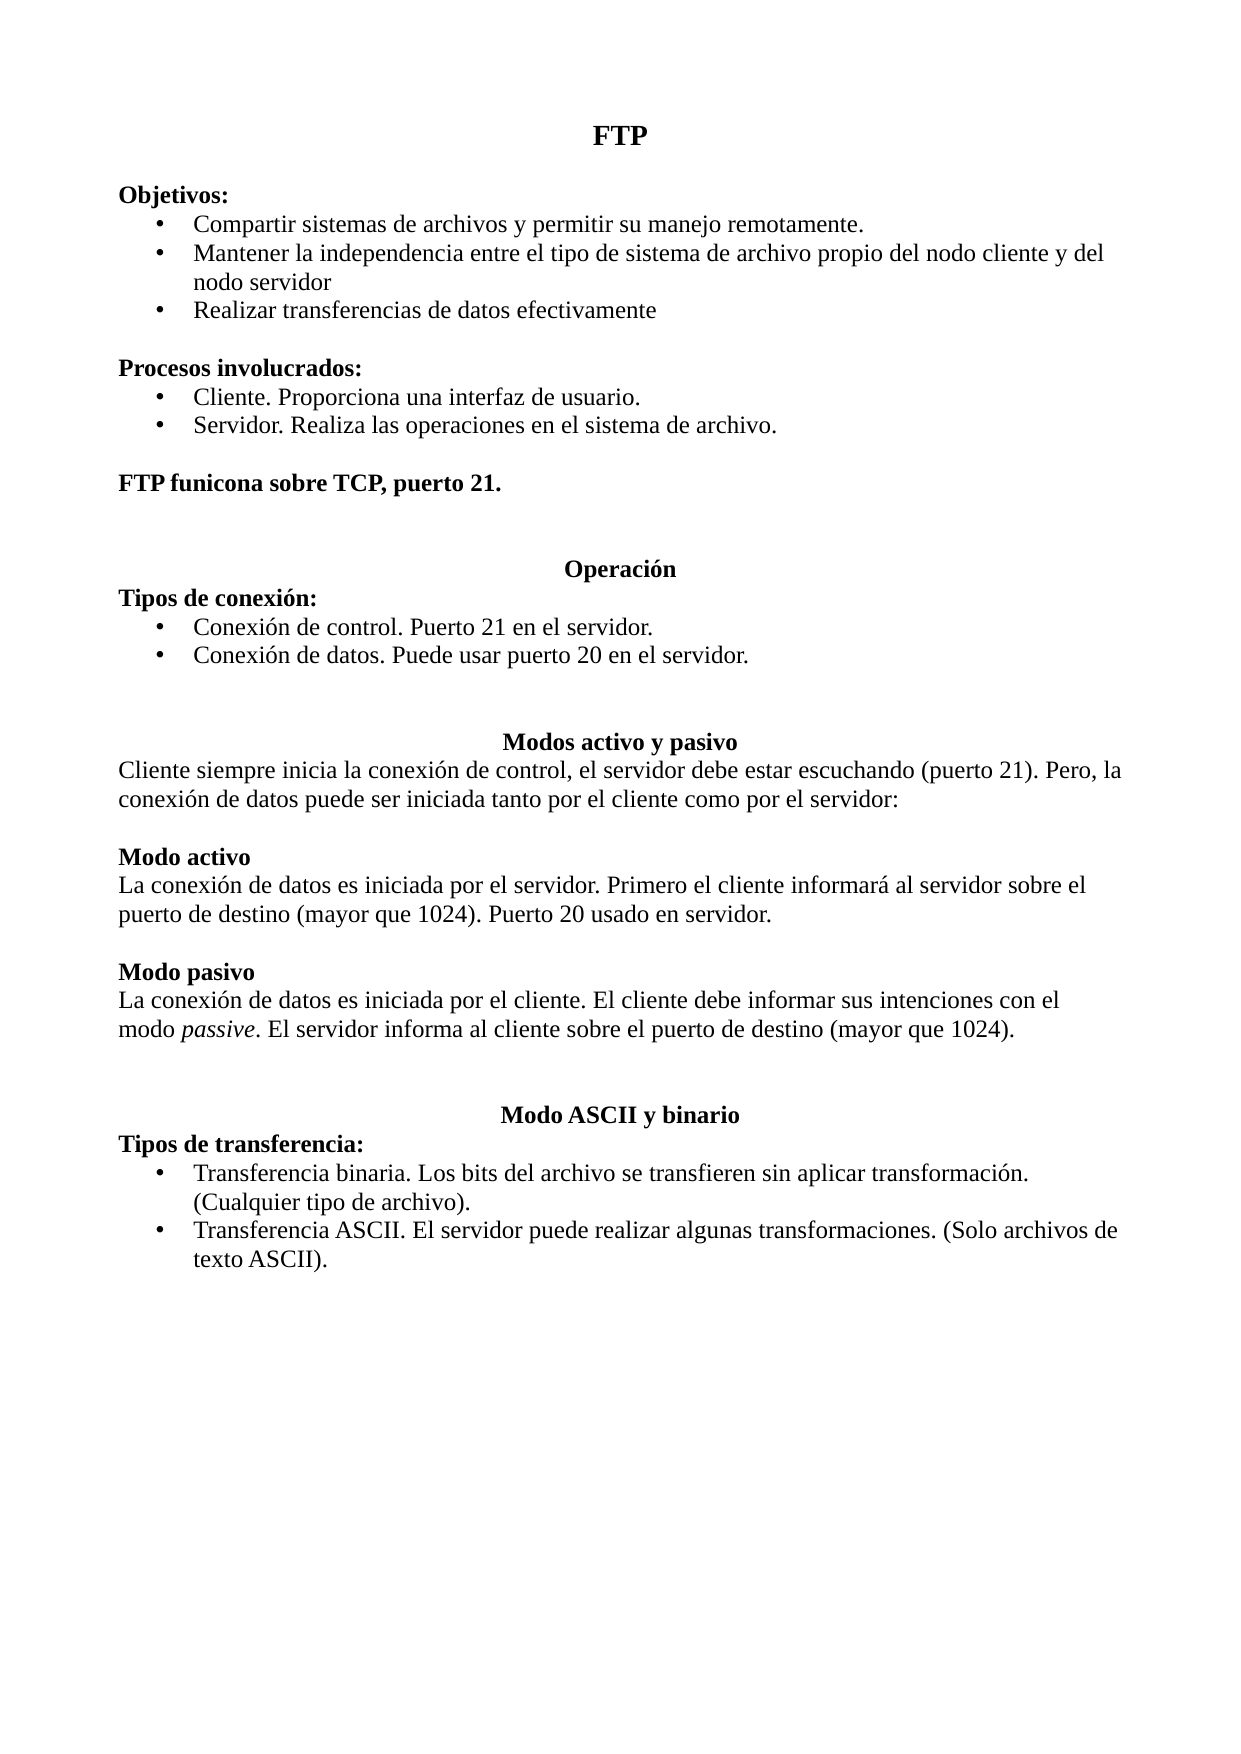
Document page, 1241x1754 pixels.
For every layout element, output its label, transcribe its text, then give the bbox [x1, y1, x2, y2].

text Tipos de transferencia: [118, 1129, 1122, 1158]
text La conexión de datos es iniciada por el cliente. El cliente debe informar sus intenciones con el modo passive. El servidor informa al cliente sobre el puerto de destino (mayor que 1024). [118, 985, 1122, 1043]
list Mantener la independencia entre el tipo de sistema de archivo propio del nodo cliente y del nodo servidor [156, 238, 1122, 295]
list Conexión de control. Puerto 21 en el servidor. [156, 612, 1122, 640]
list Compartir sistemas de archivos y permitir su manejo remotamente. [156, 209, 1122, 238]
text Cliente siempre inicia la conexión de control, el servidor debe estar escuchando (puerto 21). Pero, la conexión de datos puede ser iniciada tanto por el cliente como por el servidor: [118, 755, 1122, 813]
text FTP [118, 118, 1122, 152]
list Transferencia binaria. Los bits del archivo se transfieren sin aplicar transformación. (Cualquier tipo de archivo). [156, 1158, 1122, 1215]
list Conexión de datos. Puede usar puerto 20 en el servidor. [156, 640, 1122, 669]
text Objetivos: [118, 180, 1122, 209]
text FTP funicona sobre TCP, puerto 21. [118, 468, 1122, 497]
list Cliente. Proporciona una interfaz de usuario. [156, 382, 1122, 410]
list Realizar transferencias de datos efectivamente [156, 295, 1122, 324]
list Transferencia ASCII. El servidor puede realizar algunas transformaciones. (Solo archivos de texto ASCII). [156, 1215, 1122, 1273]
text Modo activo [118, 842, 1122, 870]
text La conexión de datos es iniciada por el servidor. Primero el cliente informará al servidor sobre el puerto de destino (mayor que 1024). Puerto 20 usado en servidor. [118, 870, 1122, 928]
text Operación [118, 554, 1122, 583]
text Modo pasivo [118, 957, 1122, 985]
text Modo ASCII y binario [118, 1100, 1122, 1129]
text Tipos de conexión: [118, 583, 1122, 612]
text Procesos involucrados: [118, 353, 1122, 382]
list Servidor. Realiza las operaciones en el sistema de archivo. [156, 410, 1122, 439]
text Modos activo y pasivo [118, 727, 1122, 755]
